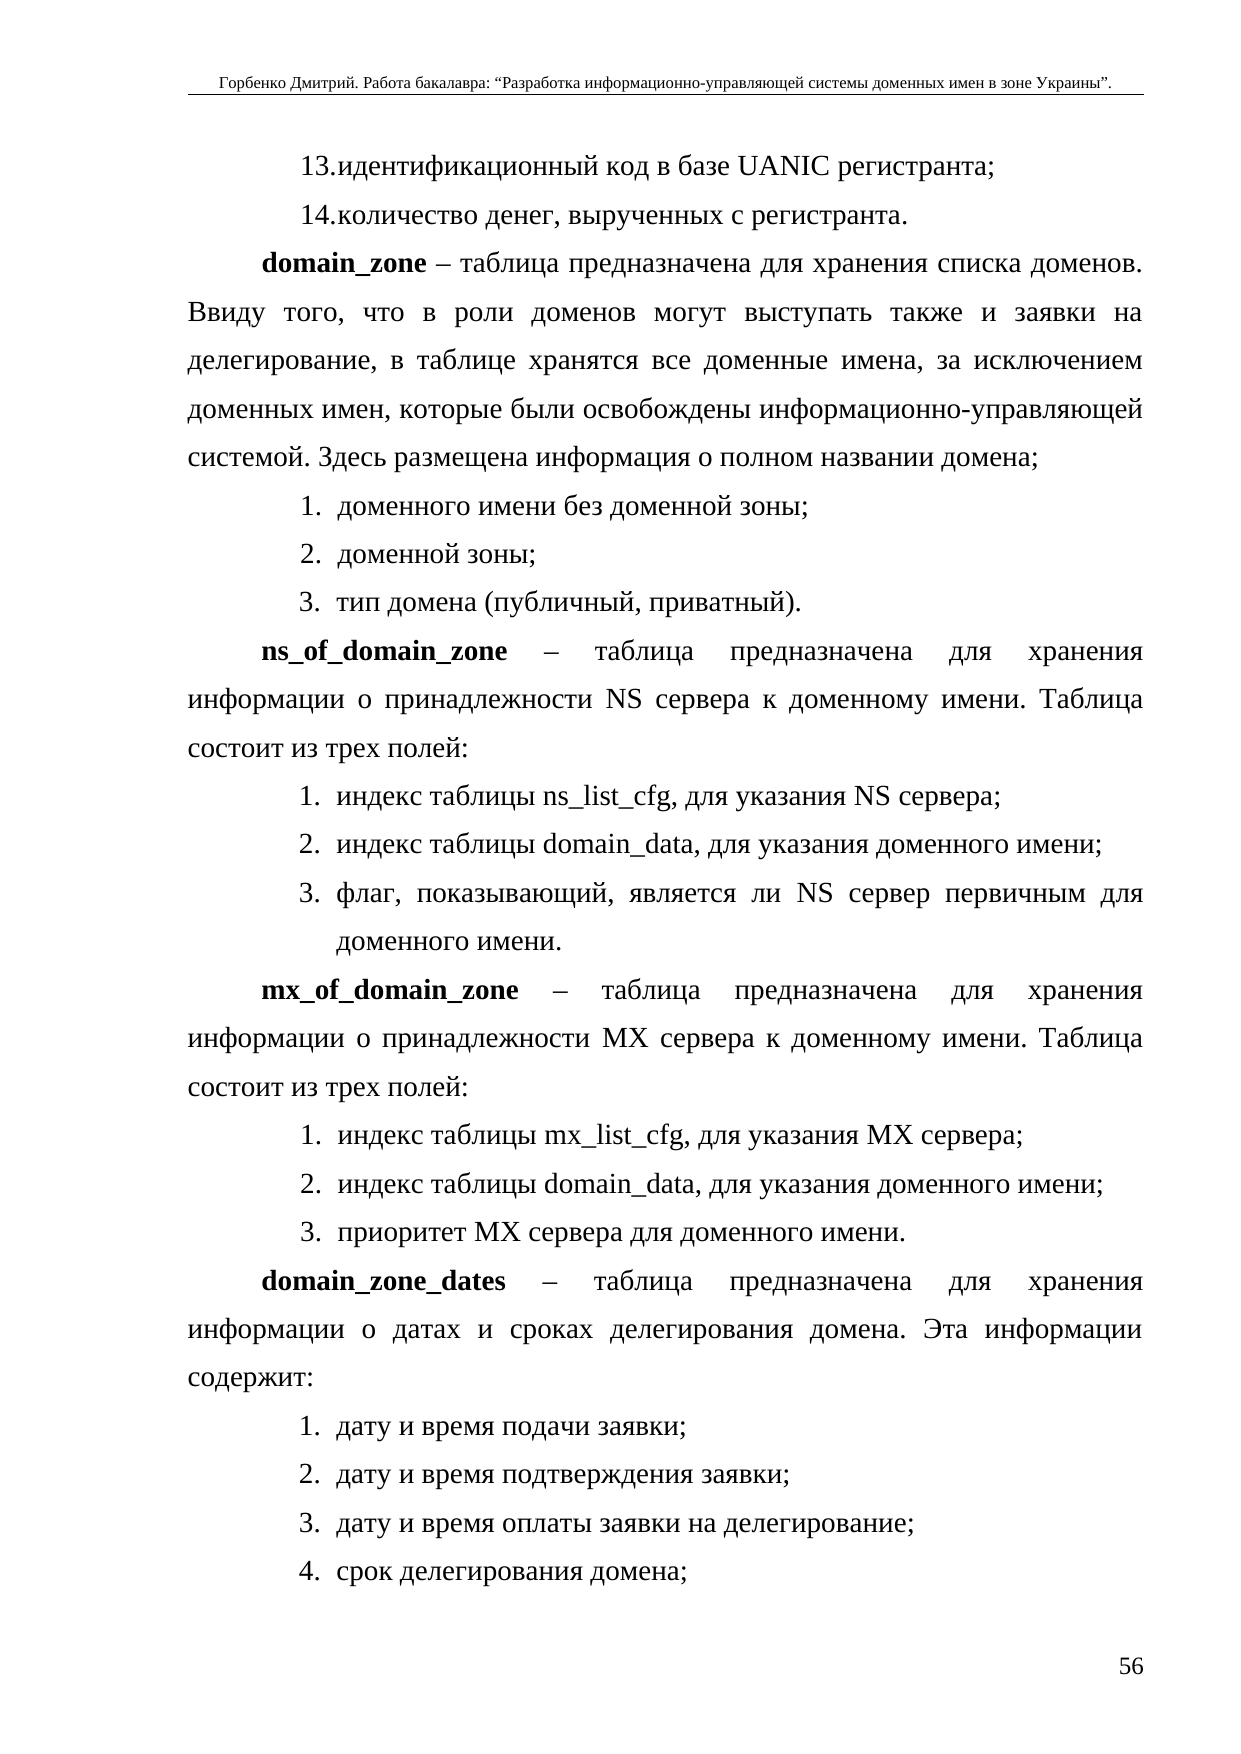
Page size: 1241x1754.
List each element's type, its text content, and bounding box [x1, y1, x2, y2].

list индекс таблицы mx_list_cfg, для указания MX сервера; [300, 1118, 1144, 1151]
text domain_zone_dates – таблица предназначена для хранения информации о датах и сроках делегирования домена. Эта информации содержит: [187, 1264, 1144, 1393]
list индекс таблицы domain_data, для указания доменного имени; [300, 1167, 1144, 1199]
list индекс таблицы ns_list_cfg, для указания NS сервера; [299, 779, 1144, 812]
list дату и время подтверждения заявки; [299, 1458, 1144, 1490]
list доменной зоны; [300, 537, 1144, 569]
list доменного имени без доменной зоны; [300, 489, 1144, 521]
list дату и время подачи заявки; [299, 1409, 1144, 1441]
list тип домена (публичный, приватный). [225, 586, 1144, 618]
text domain_zone – таблица предназначена для хранения списка доменов. Ввиду того, что в роли доменов могут выступать также и заявки на делегирование, в таблице хранятся все доменные имена, за исключением доменных имен, которые были освобождены информационно-управляющей системой. Здесь размещена информация о полном названии домена; [187, 247, 1144, 473]
list количество денег, вырученных с регистранта. [300, 198, 1144, 231]
text mx_of_domain_zone – таблица предназначена для хранения информации о принадлежности MX сервера к доменному имени. Таблица состоит из трех полей: [187, 973, 1144, 1102]
text ns_of_domain_zone – таблица предназначена для хранения информации о принадлежности NS сервера к доменному имени. Таблица состоит из трех полей: [187, 634, 1144, 763]
list флаг, показывающий, является ли NS сервер первичным для доменного имени. [299, 876, 1144, 957]
list приоритет MX сервера для доменного имени. [300, 1215, 1144, 1248]
list срок делегирования домена; [299, 1554, 1144, 1587]
list дату и время оплаты заявки на делегирование; [299, 1506, 1144, 1538]
list индекс таблицы domain_data, для указания доменного имени; [299, 828, 1144, 860]
list идентификационный код в базе UANIC регистранта; [300, 150, 1144, 182]
